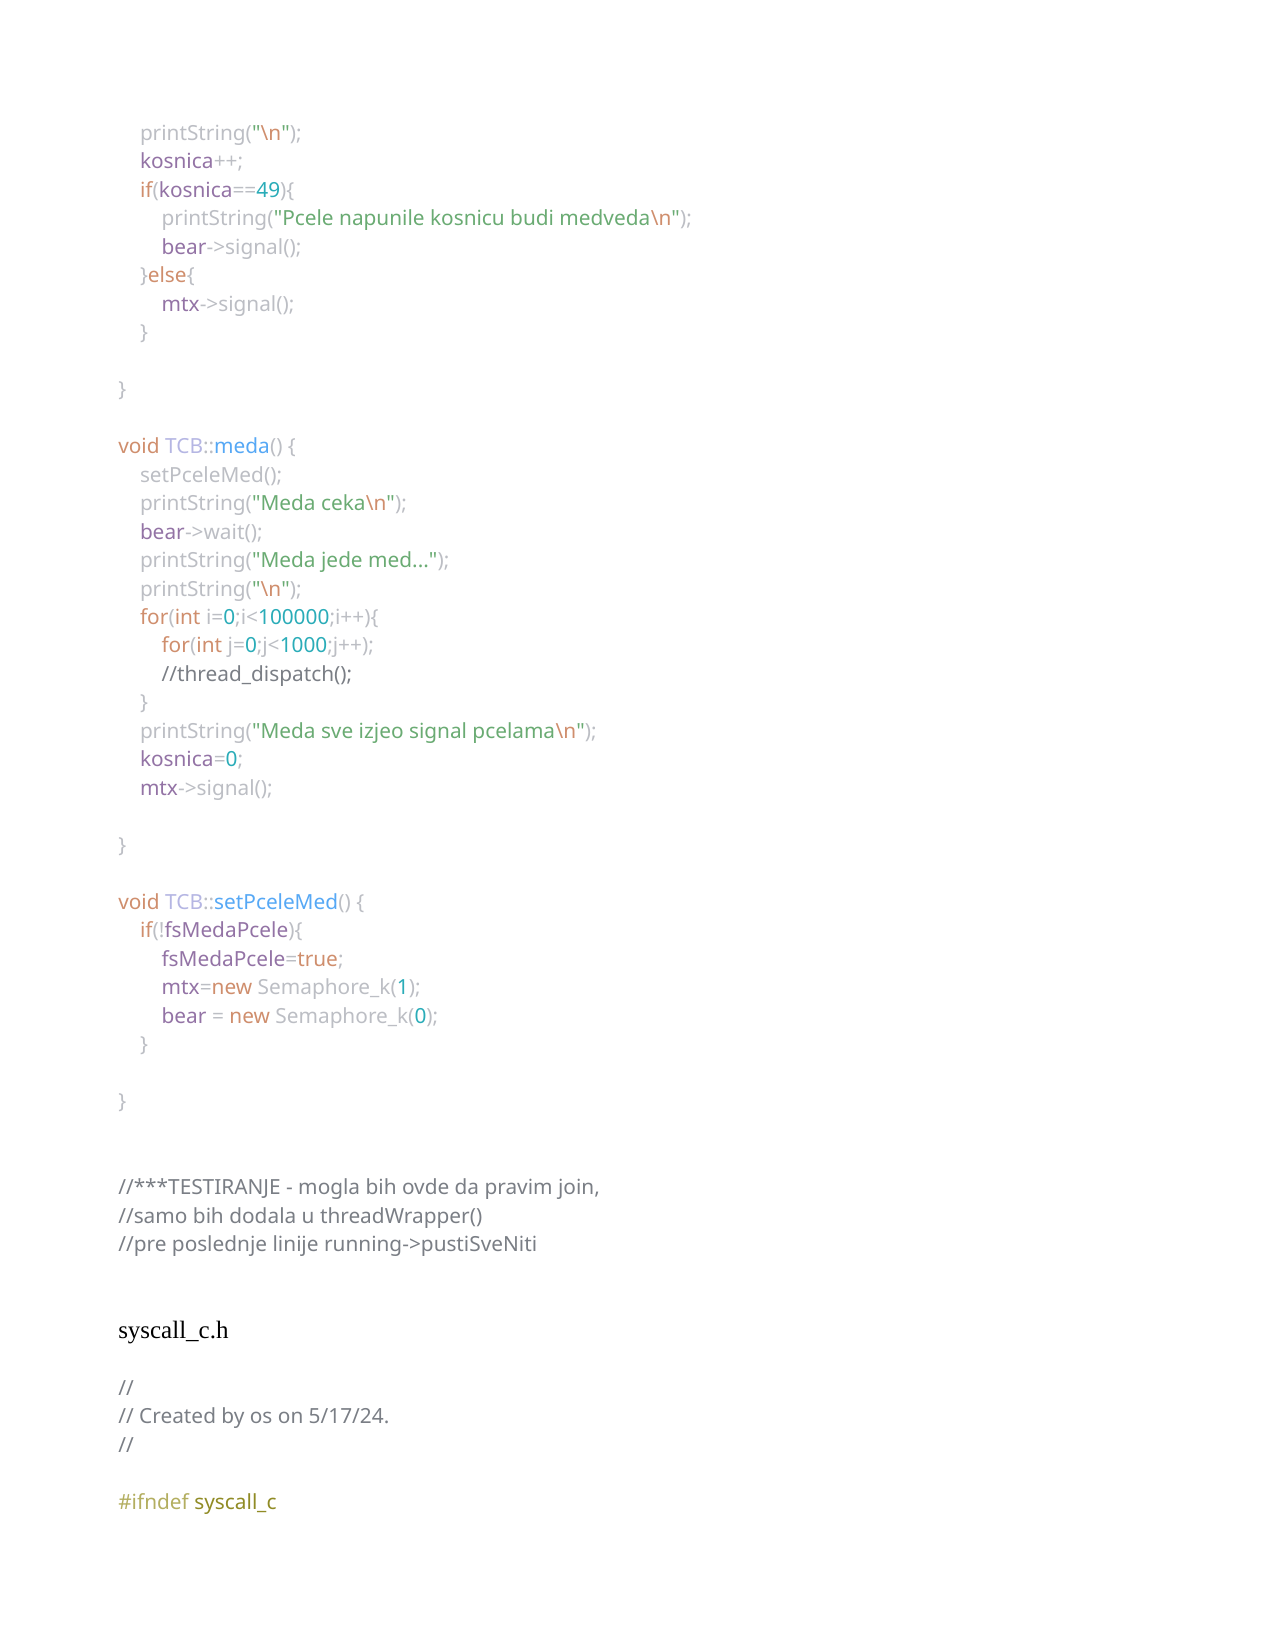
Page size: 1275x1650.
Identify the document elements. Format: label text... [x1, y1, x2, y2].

text syscall_c.h [118, 1315, 1157, 1344]
text printString("\n"); kosnica++; if(kosnica==49){ printString("Pcele napunile kosnicu budi medveda\n"); bear->signal(); }else{ mtx->signal(); } } void TCB::meda() { setPceleMed(); printString("Meda ceka\n"); bear->wait(); printString("Meda jede med..."); printString("\n"); for(int i=0;i<100000;i++){ for(int j=0;j<1000;j++); //thread_dispatch(); } printString("Meda sve izjeo signal pcelama\n"); kosnica=0; mtx->signal(); } void TCB::setPceleMed() { if(!fsMedaPcele){ fsMedaPcele=true; mtx=new Semaphore_k(1); bear = new Semaphore_k(0); } } //***TESTIRANJE - mogla bih ovde da pravim join, //samo bih dodala u threadWrapper() //pre poslednje linije running->pustiSveNiti [118, 118, 1157, 1315]
text // // Created by os on 5/17/24. // #ifndef syscall_c [118, 1373, 1157, 1515]
